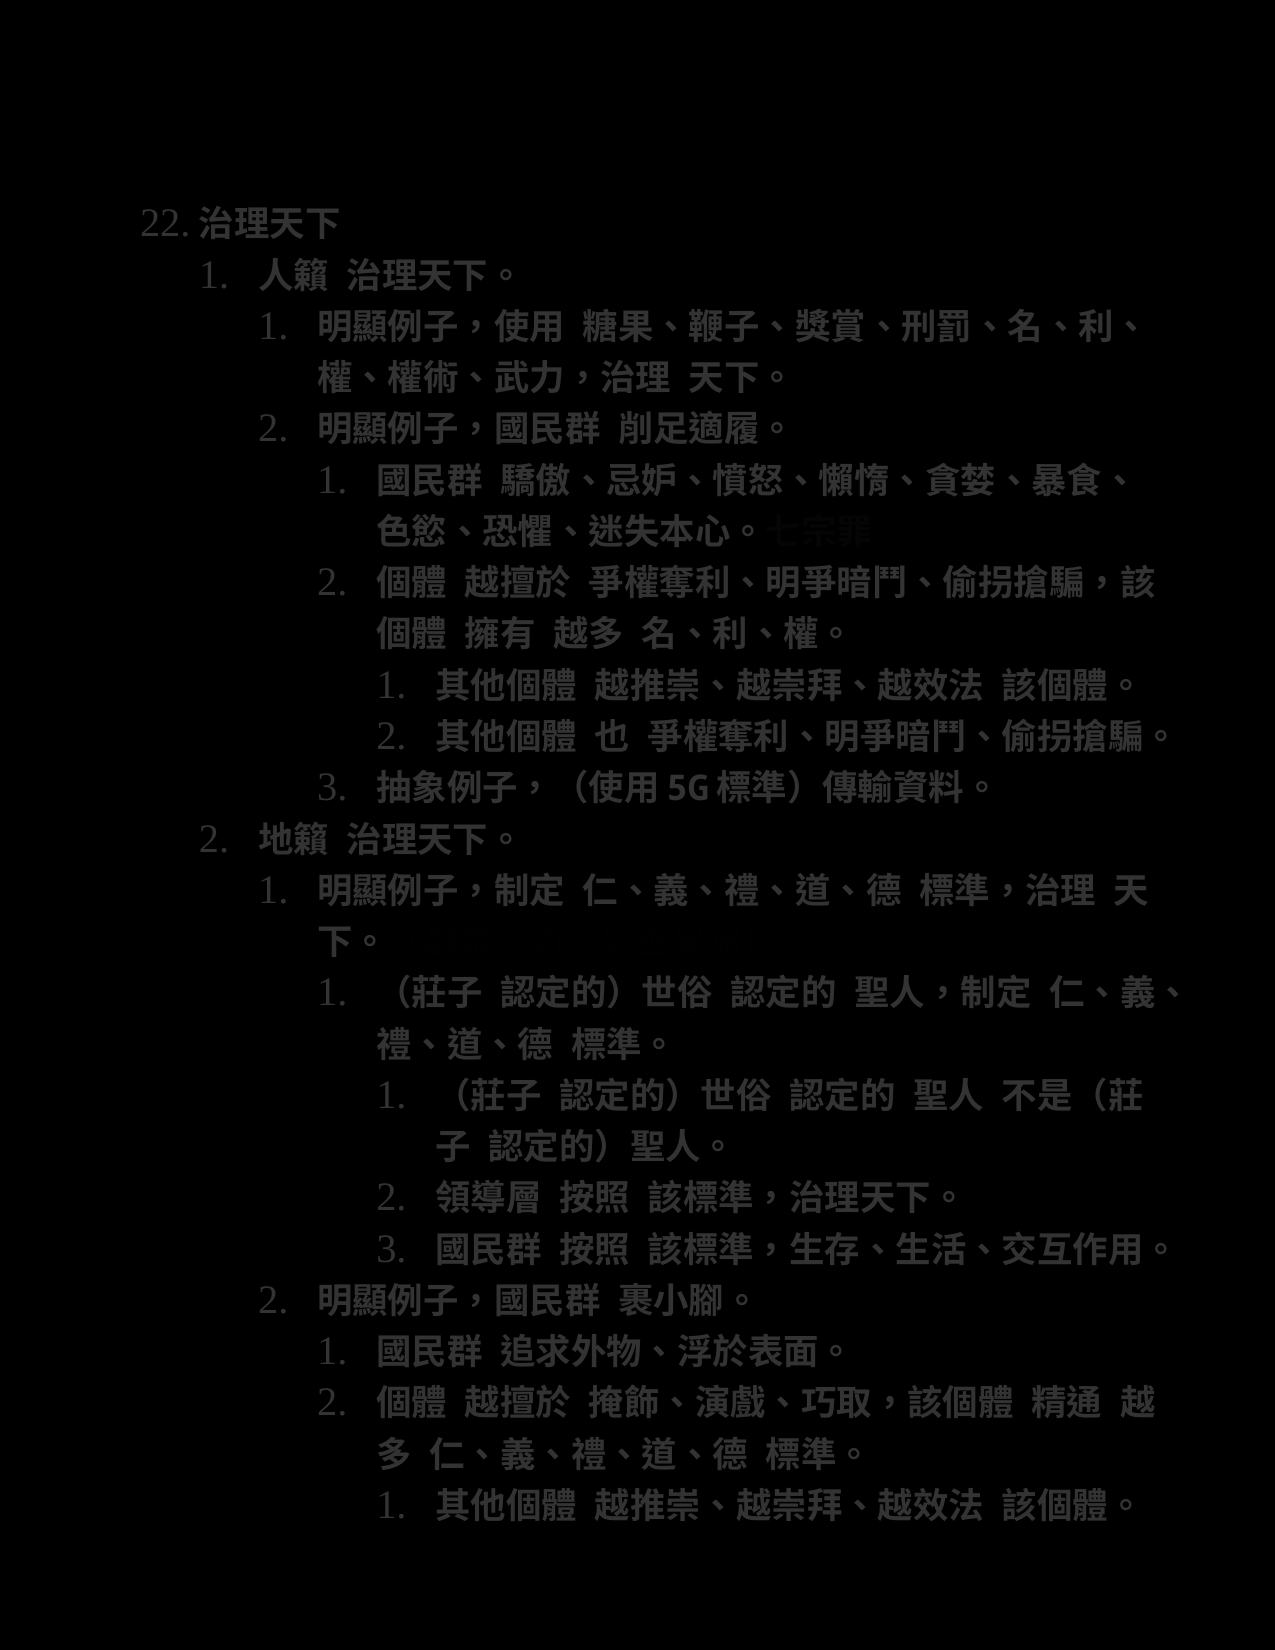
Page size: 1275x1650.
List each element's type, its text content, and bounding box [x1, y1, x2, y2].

list 國民群 驕傲、忌妒、憤怒、懶惰、貪婪、暴食、色慾、恐懼、迷失本心。七宗罪 [317, 452, 1157, 554]
list 明顯例子，國民群 裹小腳。 [258, 1272, 1157, 1323]
list 治理天下 [140, 196, 1157, 247]
list 個體 越擅於 爭權奪利、明爭暗鬥、偷拐搶騙，該個體 擁有 越多 名、利、權。 [317, 554, 1157, 657]
list 地籟 治理天下。 [199, 811, 1157, 862]
list 國民群 按照 該標準，生存、生活、交互作用。 [376, 1221, 1157, 1272]
list 人籟 治理天下。 [199, 247, 1157, 298]
list （莊子 認定的）世俗 認定的 聖人，制定 仁、義、禮、道、德 標準。 [317, 965, 1157, 1067]
list （莊子 認定的）世俗 認定的 聖人 不是（莊子 認定的）聖人。 [376, 1067, 1157, 1170]
list 國民群 追求外物、浮於表面。 [317, 1323, 1157, 1375]
list 領導層 按照 該標準，治理天下。 [376, 1170, 1157, 1221]
list 抽象例子，（使用5G標準）傳輸資料。 [317, 759, 1157, 811]
list 其他個體 也 爭權奪利、明爭暗鬥、偷拐搶騙。 [376, 708, 1157, 759]
list 個體 越擅於 掩飾、演戲、巧取，該個體 精通 越多 仁、義、禮、道、德 標準。 [317, 1375, 1157, 1477]
list 其他個體 越推崇、越崇拜、越效法 該個體。 [376, 1477, 1157, 1528]
list 明顯例子，制定 仁、義、禮、道、德 標準，治理 天下。（群眾壓力、獵巫異端） [258, 862, 1157, 965]
list 明顯例子，使用 糖果、鞭子、獎賞、刑罰、名、利、權、權術、武力，治理 天下。 [258, 298, 1157, 401]
list 其他個體 越推崇、越崇拜、越效法 該個體。 [376, 657, 1157, 708]
list 明顯例子，國民群 削足適履。 [258, 401, 1157, 452]
